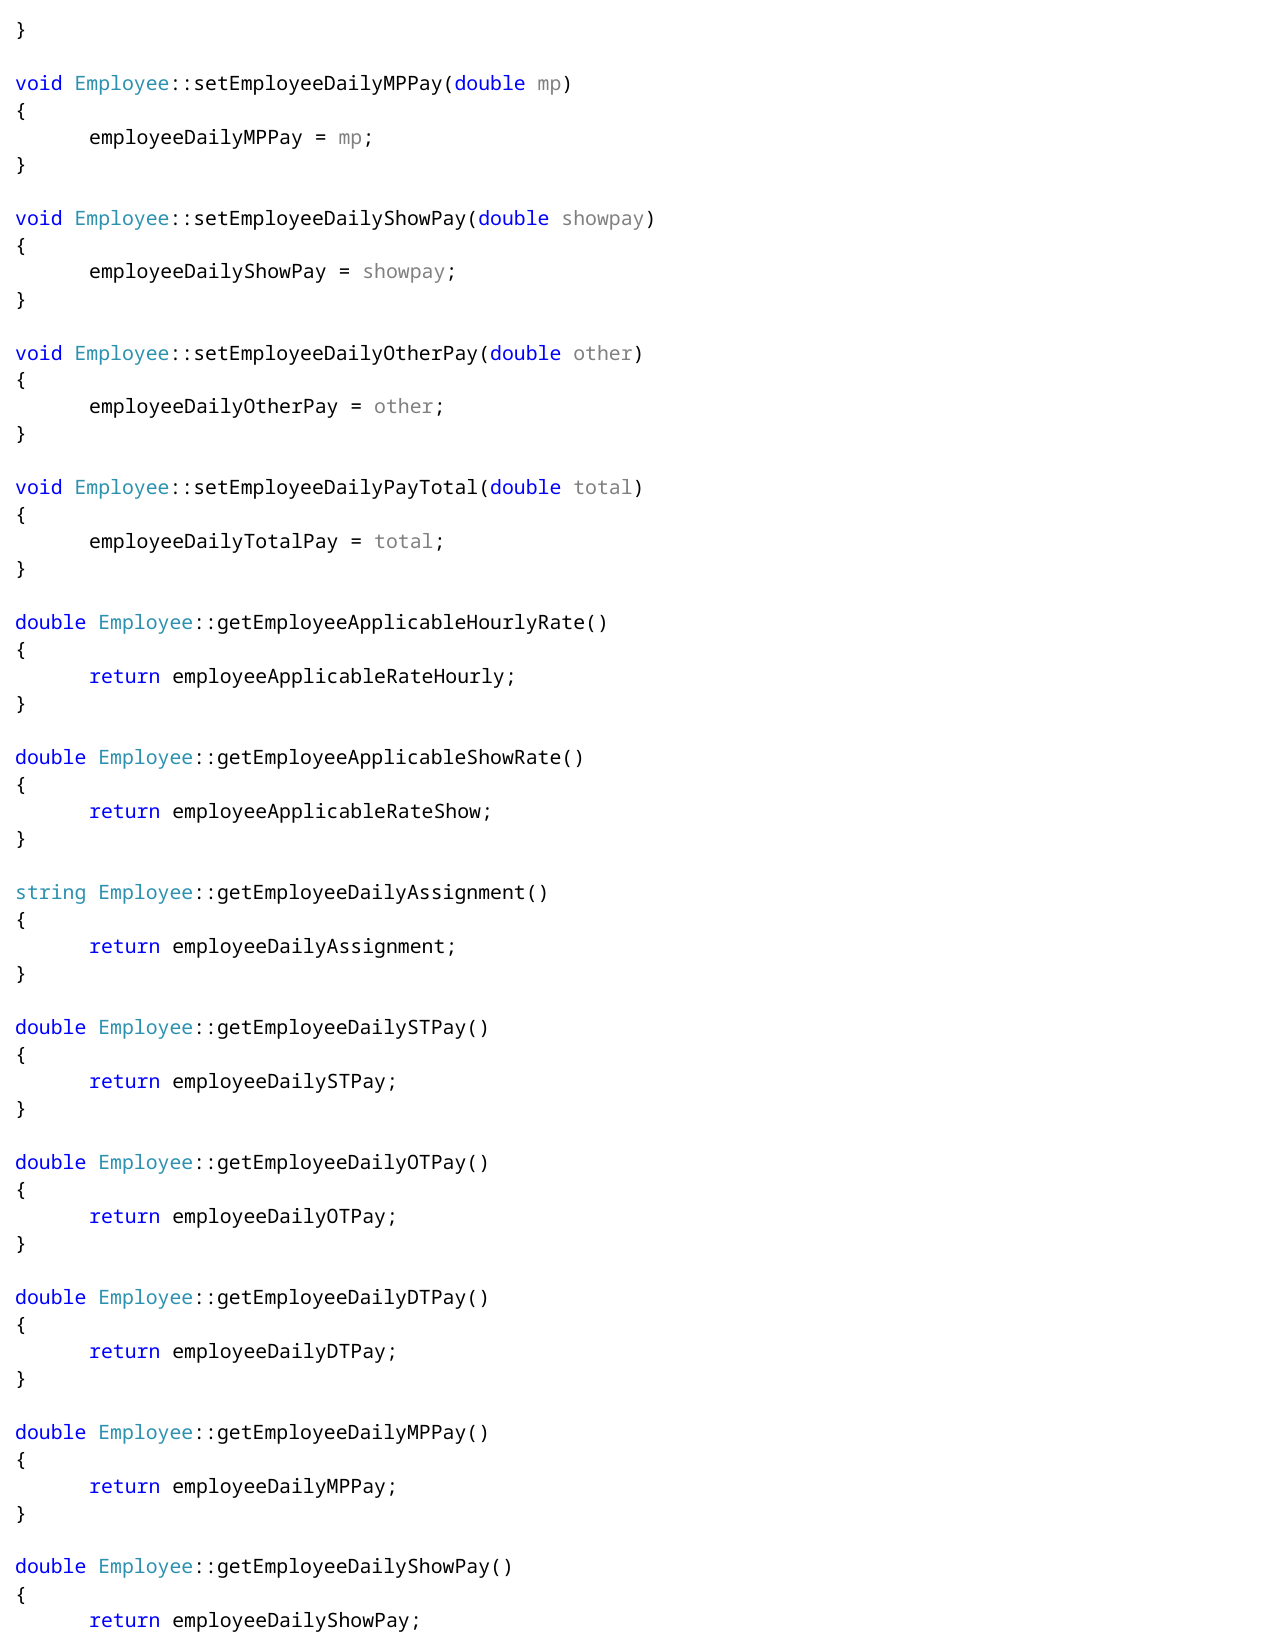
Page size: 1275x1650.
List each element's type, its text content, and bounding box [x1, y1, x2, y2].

text } [15, 15, 1260, 42]
text double Employee::getEmployeeDailySTPay() [15, 1013, 1260, 1040]
text } [15, 689, 1260, 716]
text { [15, 366, 1260, 393]
text employeeDailyMPPay = mp; [15, 123, 1260, 150]
text } [15, 420, 1260, 447]
text double Employee::getEmployeeDailyMPPay() [15, 1418, 1260, 1445]
text } [15, 285, 1260, 312]
text { [15, 770, 1260, 797]
text { [15, 1580, 1260, 1607]
text double Employee::getEmployeeApplicableHourlyRate() [15, 608, 1260, 636]
text { [15, 96, 1260, 123]
text employeeDailyShowPay = showpay; [15, 258, 1260, 285]
text void Employee::setEmployeeDailyPayTotal(double total) [15, 474, 1260, 501]
text return employeeDailyAssignment; [15, 932, 1260, 959]
text double Employee::getEmployeeDailyShowPay() [15, 1553, 1260, 1580]
text { [15, 1040, 1260, 1067]
text { [15, 636, 1260, 662]
text } [15, 1499, 1260, 1526]
text { [15, 501, 1260, 528]
text } [15, 1229, 1260, 1256]
text } [15, 554, 1260, 582]
text double Employee::getEmployeeDailyDTPay() [15, 1283, 1260, 1310]
text return employeeDailySTPay; [15, 1067, 1260, 1094]
text void Employee::setEmployeeDailyOtherPay(double other) [15, 339, 1260, 366]
text return employeeDailyMPPay; [15, 1472, 1260, 1499]
text string Employee::getEmployeeDailyAssignment() [15, 878, 1260, 905]
text { [15, 1445, 1260, 1472]
text double Employee::getEmployeeDailyOTPay() [15, 1148, 1260, 1175]
text return employeeDailyDTPay; [15, 1337, 1260, 1364]
text employeeDailyOtherPay = other; [15, 393, 1260, 420]
text void Employee::setEmployeeDailyMPPay(double mp) [15, 69, 1260, 96]
text } [15, 824, 1260, 851]
text return employeeApplicableRateShow; [15, 797, 1260, 824]
text } [15, 150, 1260, 177]
text { [15, 231, 1260, 258]
text double Employee::getEmployeeApplicableShowRate() [15, 743, 1260, 770]
text } [15, 1364, 1260, 1391]
text { [15, 1175, 1260, 1202]
text } [15, 959, 1260, 986]
text void Employee::setEmployeeDailyShowPay(double showpay) [15, 204, 1260, 231]
text return employeeApplicableRateHourly; [15, 662, 1260, 689]
text { [15, 905, 1260, 932]
text employeeDailyTotalPay = total; [15, 528, 1260, 554]
text return employeeDailyShowPay; [15, 1607, 1260, 1634]
text { [15, 1310, 1260, 1337]
text return employeeDailyOTPay; [15, 1202, 1260, 1229]
text } [15, 1094, 1260, 1121]
